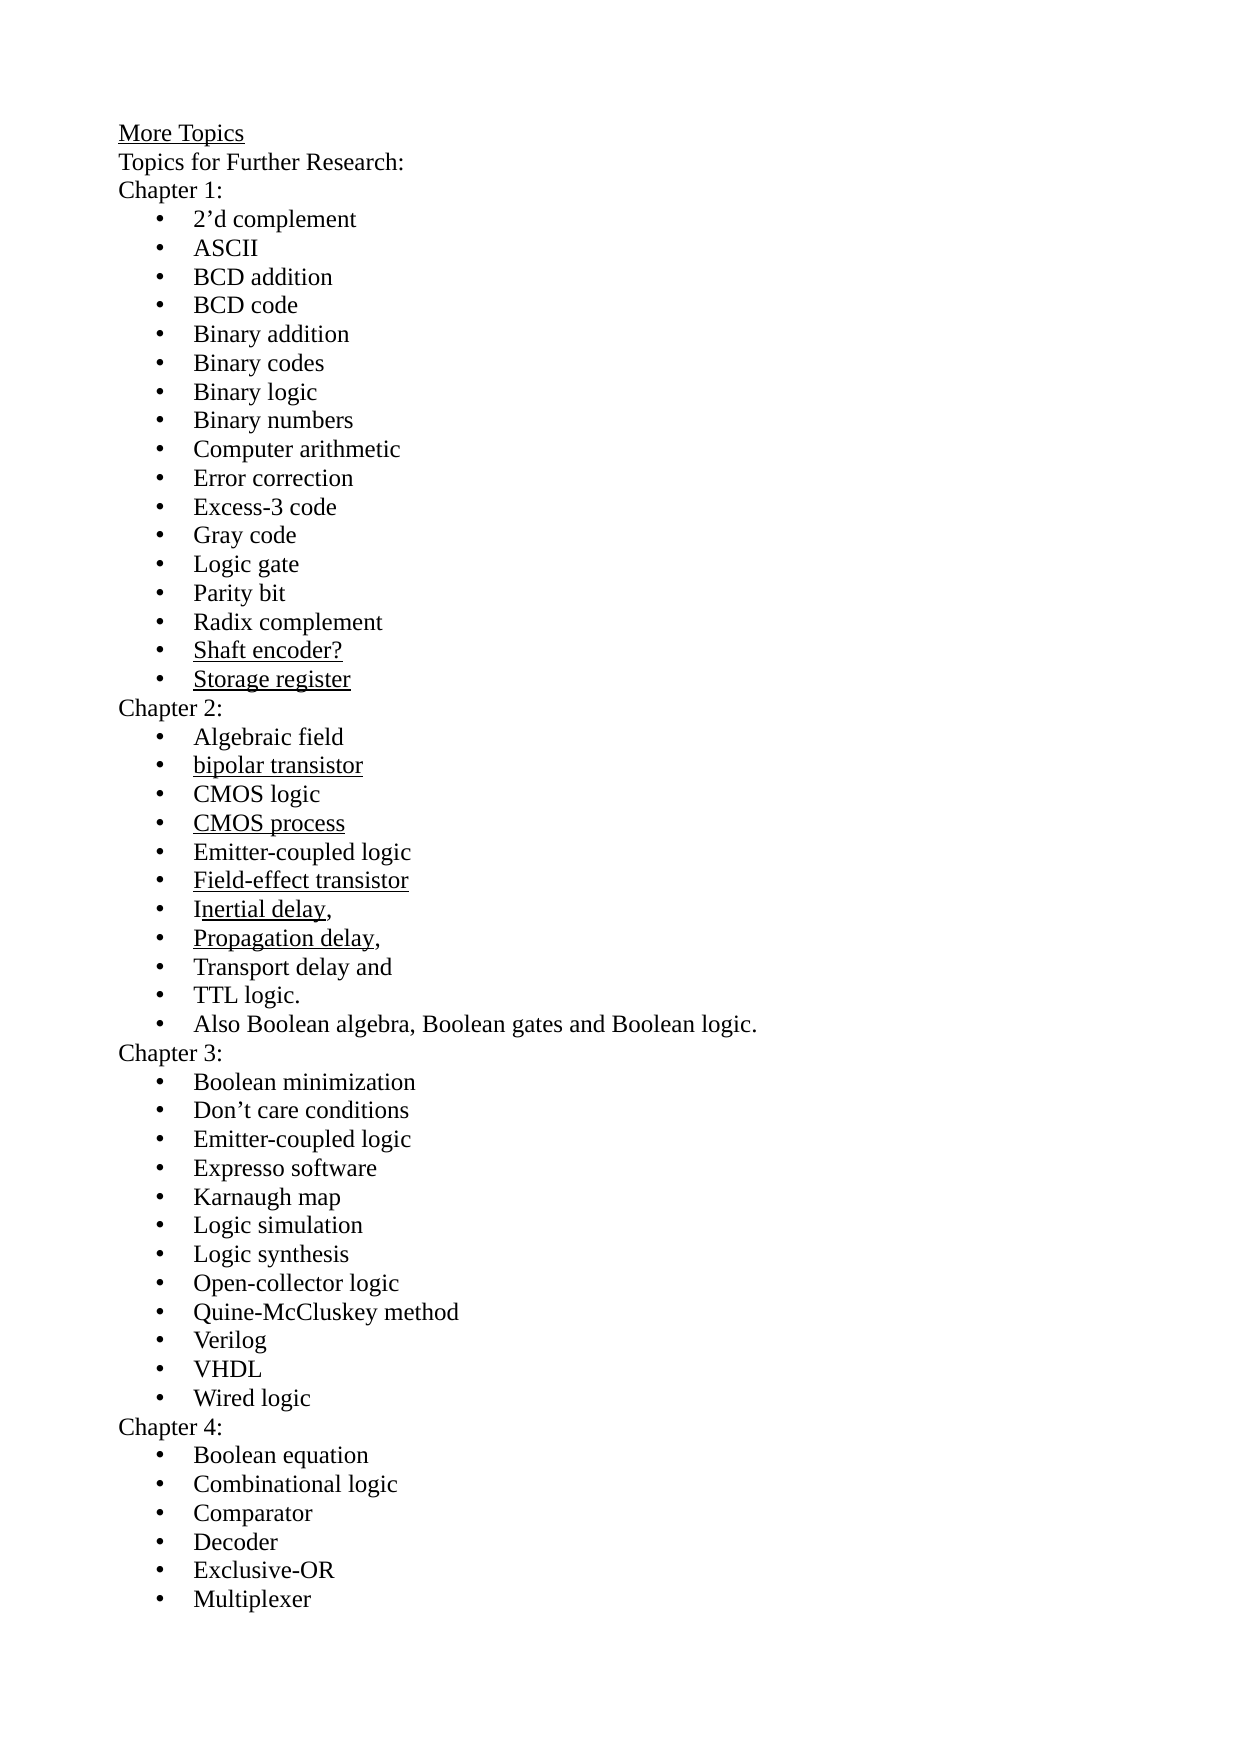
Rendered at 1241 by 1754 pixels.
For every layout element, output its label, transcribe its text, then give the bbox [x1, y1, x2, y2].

list Verilog [156, 1326, 1122, 1354]
text More Topics [118, 118, 1122, 147]
list Decoder [156, 1527, 1122, 1556]
list Comparator [156, 1498, 1122, 1527]
list Don’t care conditions [156, 1096, 1122, 1124]
list Radix complement [156, 607, 1122, 636]
list Parity bit [156, 578, 1122, 607]
list Algebraic field [156, 722, 1122, 751]
list Storage register [156, 664, 1122, 693]
text Chapter 2: [118, 693, 1122, 722]
list Logic gate [156, 549, 1122, 578]
list Expresso software [156, 1153, 1122, 1182]
list BCD addition [156, 262, 1122, 291]
text Chapter 4: [118, 1412, 1122, 1441]
list Error correction [156, 463, 1122, 492]
list Gray code [156, 521, 1122, 549]
list Logic synthesis [156, 1239, 1122, 1268]
text Chapter 3: [118, 1038, 1122, 1067]
list Binary numbers [156, 406, 1122, 434]
list Logic simulation [156, 1211, 1122, 1239]
list Exclusive-OR [156, 1556, 1122, 1584]
list ASCII [156, 233, 1122, 262]
list bipolar transistor [156, 751, 1122, 779]
list TTL logic. [156, 981, 1122, 1009]
list BCD code [156, 291, 1122, 319]
list Excess-3 code [156, 492, 1122, 521]
text Topics for Further Research: [118, 147, 1122, 176]
list Boolean minimization [156, 1067, 1122, 1096]
list Open-collector logic [156, 1268, 1122, 1297]
list Transport delay and [156, 952, 1122, 981]
list Also Boolean algebra, Boolean gates and Boolean logic. [156, 1009, 1122, 1038]
list Emitter-coupled logic [156, 837, 1122, 866]
list Inertial delay, [156, 894, 1122, 923]
list Binary codes [156, 348, 1122, 377]
list Emitter-coupled logic [156, 1124, 1122, 1153]
list Combinational logic [156, 1469, 1122, 1498]
text Chapter 1: [118, 176, 1122, 204]
list CMOS logic [156, 779, 1122, 808]
list Boolean equation [156, 1441, 1122, 1469]
list Field-effect transistor [156, 866, 1122, 894]
list Computer arithmetic [156, 434, 1122, 463]
list Wired logic [156, 1383, 1122, 1412]
list Karnaugh map [156, 1182, 1122, 1211]
list Binary addition [156, 319, 1122, 348]
list Multiplexer [156, 1584, 1122, 1613]
list Shaft encoder? [156, 636, 1122, 664]
list CMOS process [156, 808, 1122, 837]
list 2’d complement [156, 204, 1122, 233]
list Propagation delay, [156, 923, 1122, 952]
list VHDL [156, 1354, 1122, 1383]
list Quine-McCluskey method [156, 1297, 1122, 1326]
list Binary logic [156, 377, 1122, 406]
